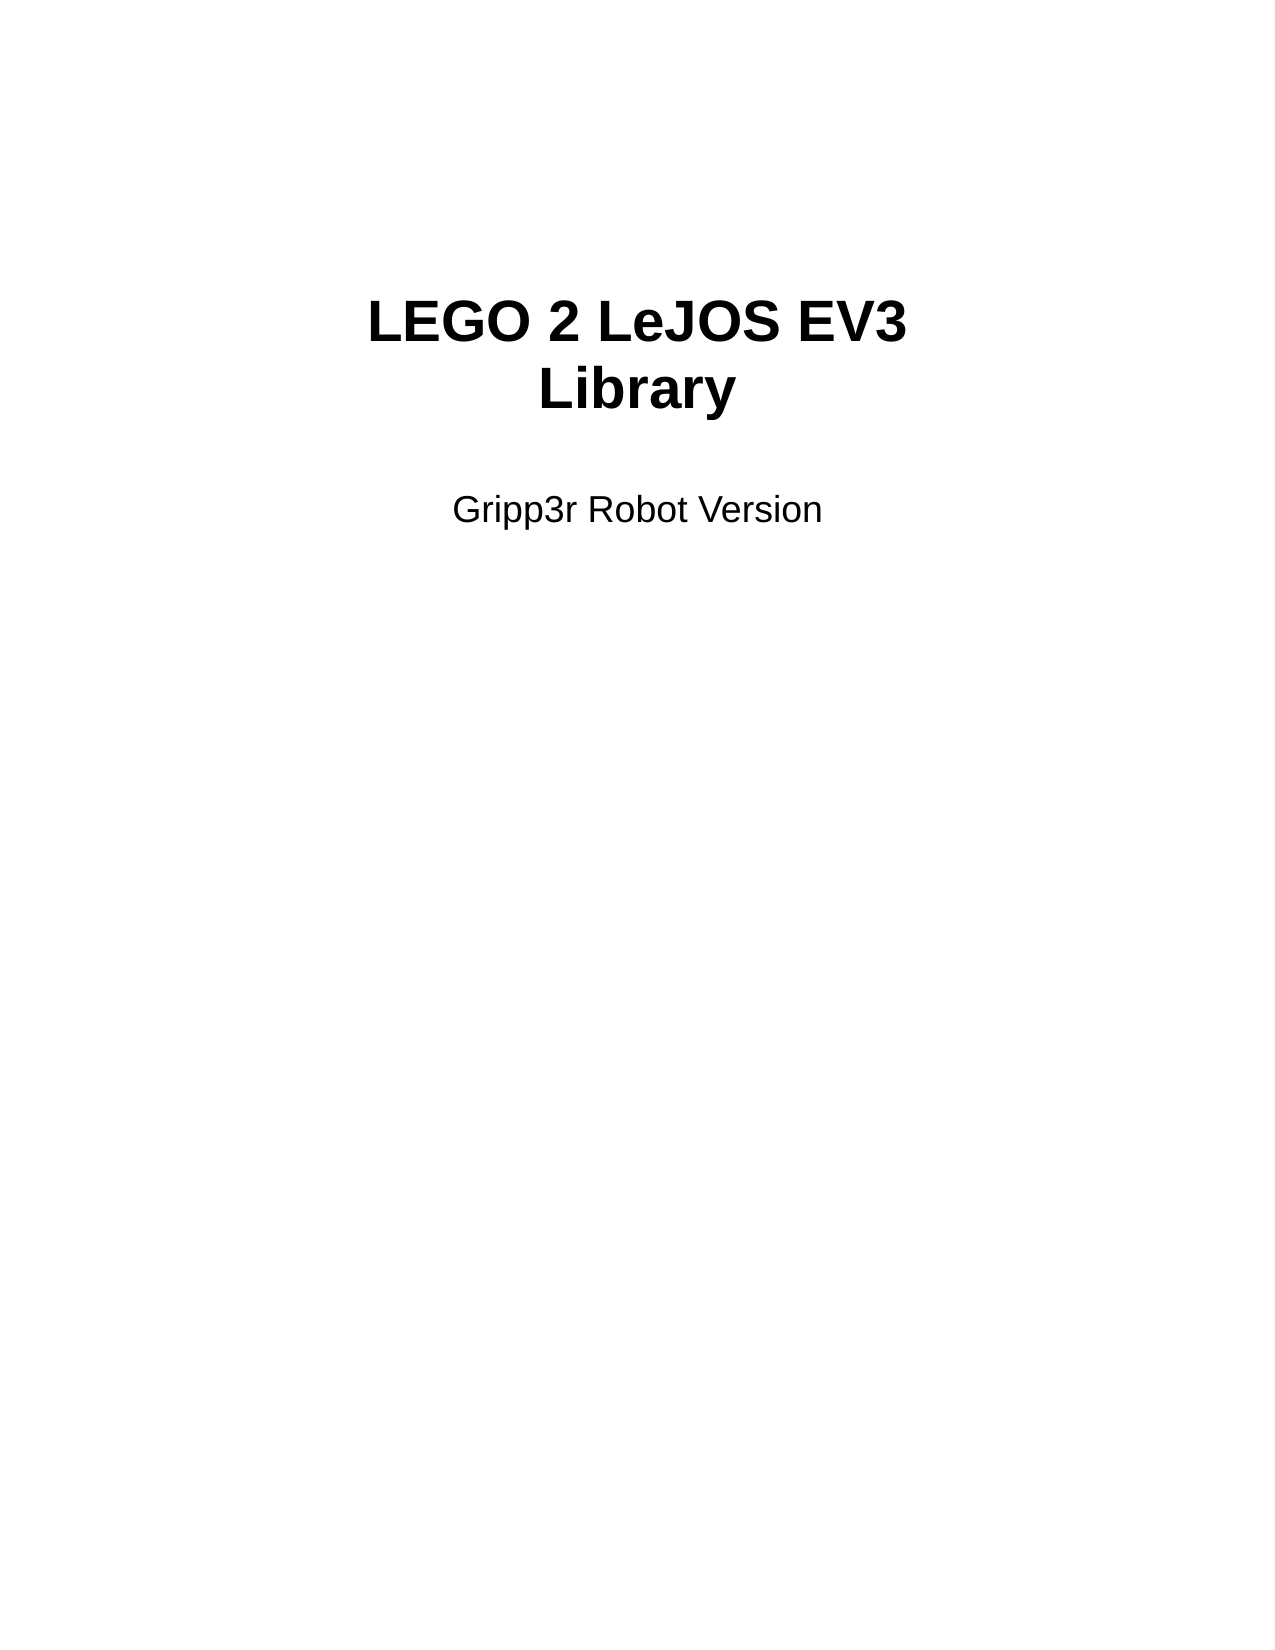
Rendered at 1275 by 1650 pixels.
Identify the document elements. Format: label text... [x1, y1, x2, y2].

title LEGO 2 LeJOS EV3 Library [118, 287, 1157, 421]
subtitle Gripp3r Robot Version [118, 487, 1157, 531]
